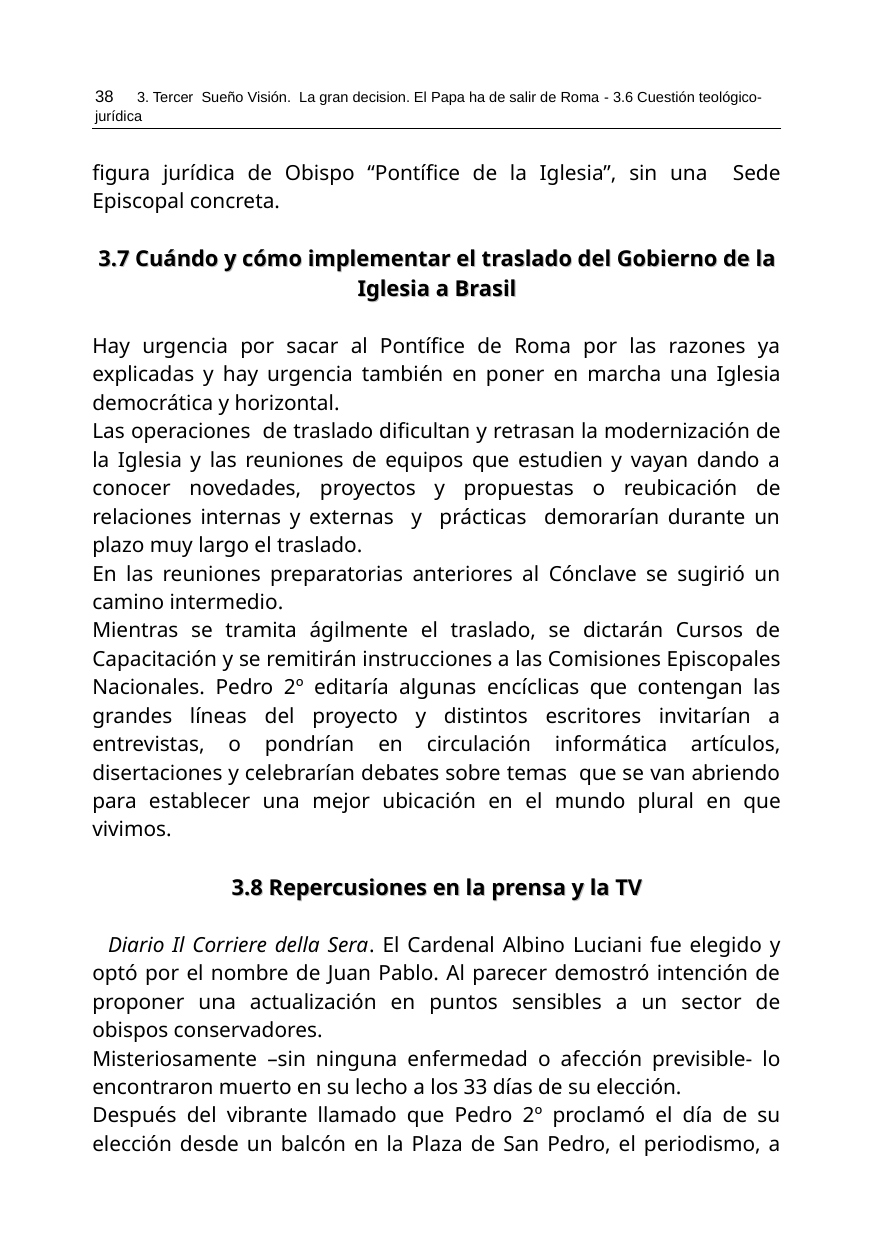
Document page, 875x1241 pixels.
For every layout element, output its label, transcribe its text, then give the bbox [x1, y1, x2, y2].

text Mientras se tramita ágilmente el traslado, se dictarán Cursos de Capacitación y se remitirán instrucciones a las Comisiones Episcopales Nacionales. Pedro 2º editaría algunas encíclicas que contengan las grandes líneas del proyecto y distintos escritores invitarían a entrevistas, o pondrían en circulación informática artículos, disertaciones y celebrarían debates sobre temas que se van abriendo para establecer una mejor ubicación en el mundo plural en que vivimos. [92, 616, 781, 843]
text Misteriosamente –sin ninguna enfermedad o afección previsible- lo encontraron muerto en su lecho a los 33 días de su elección. [92, 1044, 781, 1101]
text figura jurídica de Obispo “Pontífice de la Iglesia”, sin una Sede Episcopal concreta. [92, 158, 781, 215]
text Las operaciones de traslado dificultan y retrasan la modernización de la Iglesia y las reuniones de equipos que estudien y vayan dando a conocer novedades, proyectos y propuestas o reubicación de relaciones internas y externas y prácticas demorarían durante un plazo muy largo el traslado. [92, 416, 781, 559]
subtitle 3.8 Repercusiones en la prensa y la TV [92, 872, 781, 902]
text Después del vibrante llamado que Pedro 2º proclamó el día de su elección desde un balcón en la Plaza de San Pedro, el periodismo, a [92, 1101, 781, 1157]
text Diario Il Corriere della Sera. El Cardenal Albino Luciani fue elegido y optó por el nombre de Juan Pablo. Al parecer demostró intención de proponer una actualización en puntos sensibles a un sector de obispos conservadores. [92, 930, 781, 1044]
text Hay urgencia por sacar al Pontífice de Roma por las razones ya explicadas y hay urgencia también en poner en marcha una Iglesia democrática y horizontal. [92, 331, 781, 416]
text En las reuniones preparatorias anteriores al Cónclave se sugirió un camino intermedio. [92, 559, 781, 616]
subtitle 3.7 Cuándo y cómo implementar el traslado del Gobierno de la Iglesia a Brasil [92, 243, 781, 303]
